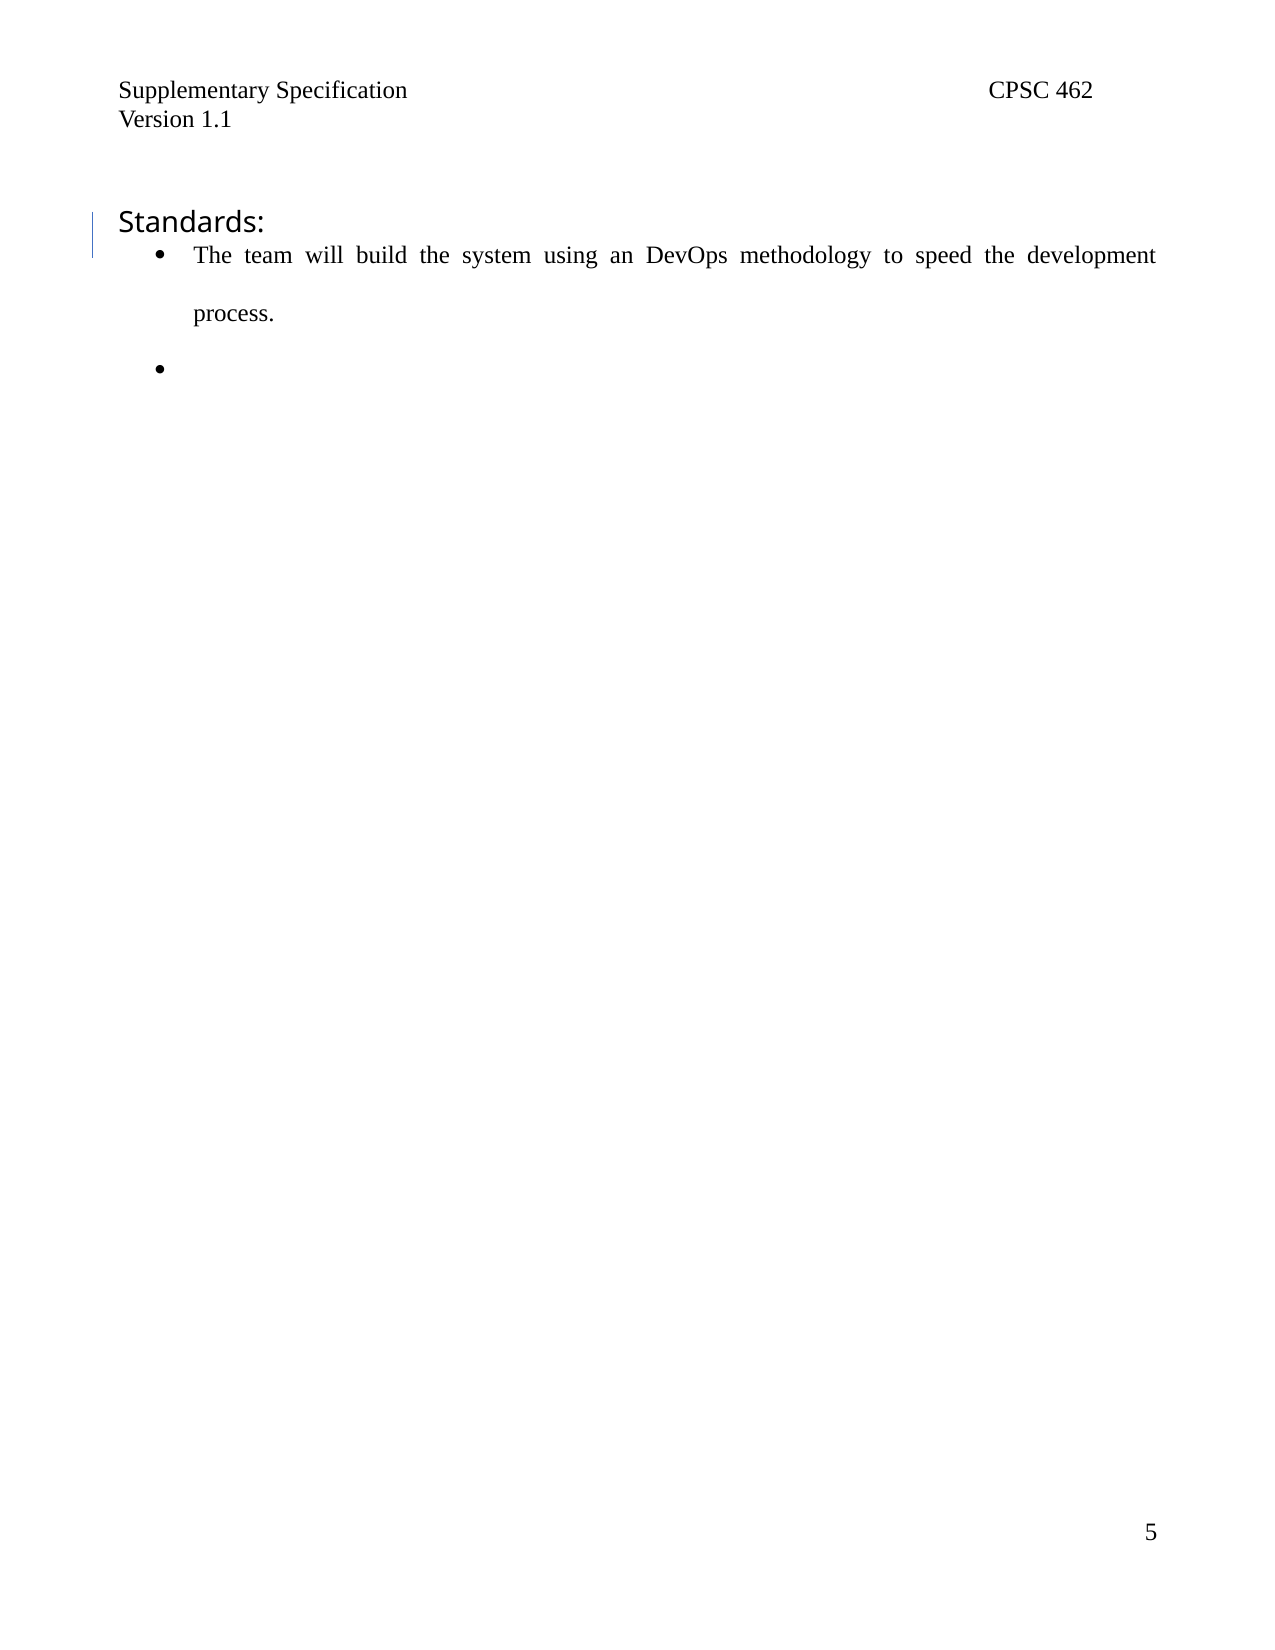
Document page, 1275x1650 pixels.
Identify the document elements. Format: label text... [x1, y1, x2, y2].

list The team will build the system using an DevOps methodology to speed the development process. [156, 241, 1157, 327]
text Standards: [118, 201, 1157, 241]
